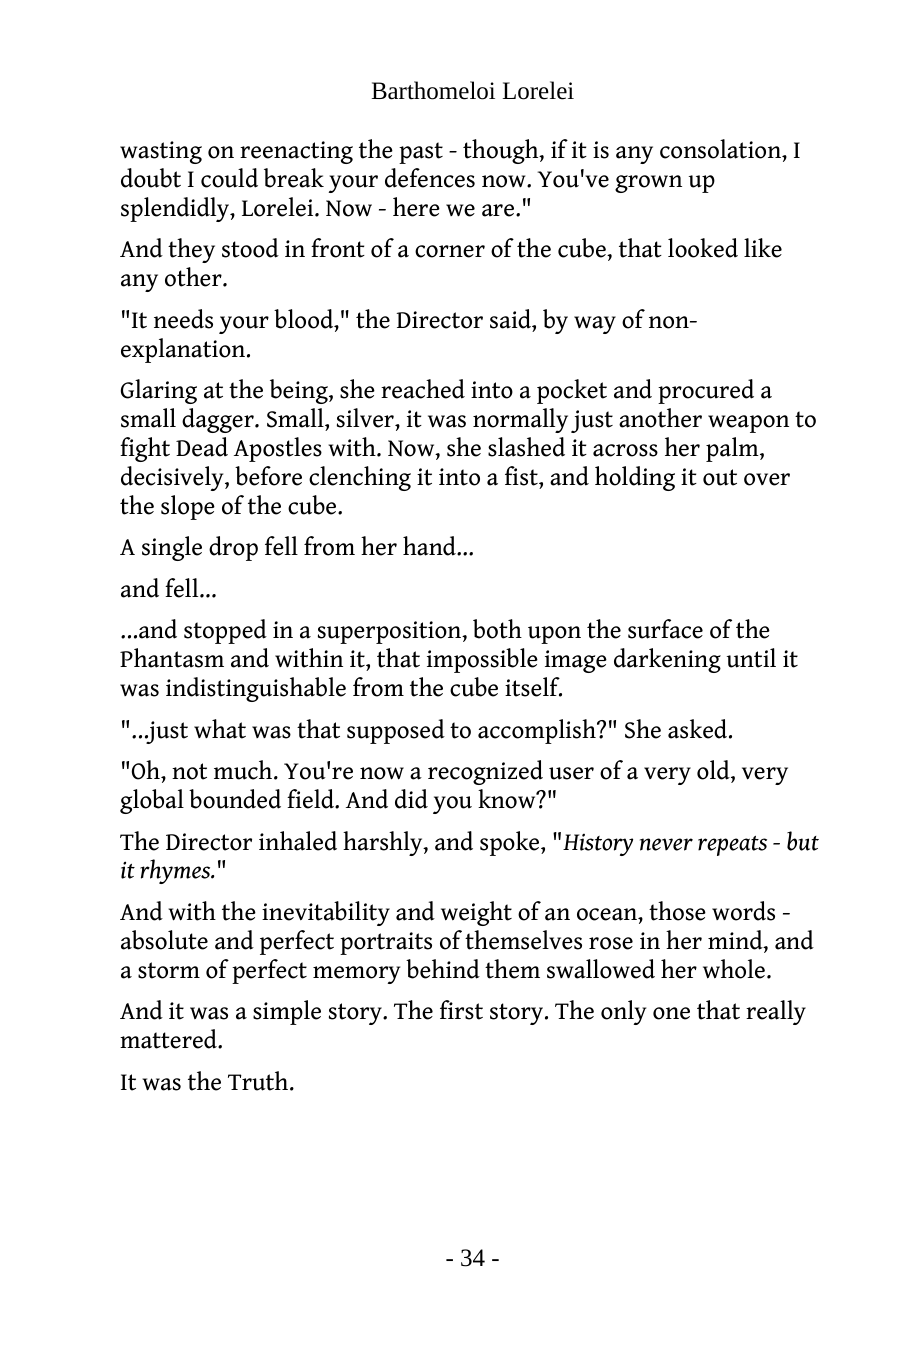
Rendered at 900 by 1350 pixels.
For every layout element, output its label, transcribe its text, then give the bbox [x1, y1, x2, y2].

text And with the inevitability and weight of an ocean, those words - absolute and perfect portraits of themselves rose in her mind, and a storm of perfect memory behind them swallowed her whole. [120, 898, 825, 985]
text "Oh, not much. You're now a recognized user of a very old, very global bounded field. And did you know?" [120, 758, 825, 816]
text A single drop fell from her hand... [120, 534, 825, 563]
text And it was a simple story. The first story. The only one that really mattered. [120, 998, 825, 1056]
text And they stood in front of a corner of the cube, that looked like any other. [120, 236, 825, 294]
text "...just what was that supposed to accomplish?" She asked. [120, 716, 825, 745]
text wasting on reenacting the past - though, if it is any consolation, I doubt I could break your defences now. You've grown up splendidly, Lorelei. Now - here we are." [120, 136, 825, 223]
text The Director inhaled harshly, and spoke, "History never repeats - but it rhymes." [120, 828, 825, 886]
text Glaring at the being, she reached into a pocket and procured a small dagger. Small, silver, it was normally just another weapon to fight Dead Apostles with. Now, she slashed it across her palm, decisively, before clenching it into a fist, and holding it out over the slope of the cube. [120, 377, 825, 521]
text ...and stopped in a superposition, both upon the surface of the Phantasm and within it, that impossible image darkening until it was indistinguishable from the cube itself. [120, 617, 825, 704]
text It was the Truth. [120, 1068, 825, 1097]
text and fell... [120, 575, 825, 604]
text "It needs your blood," the Director said, by way of non-explanation. [120, 306, 825, 364]
